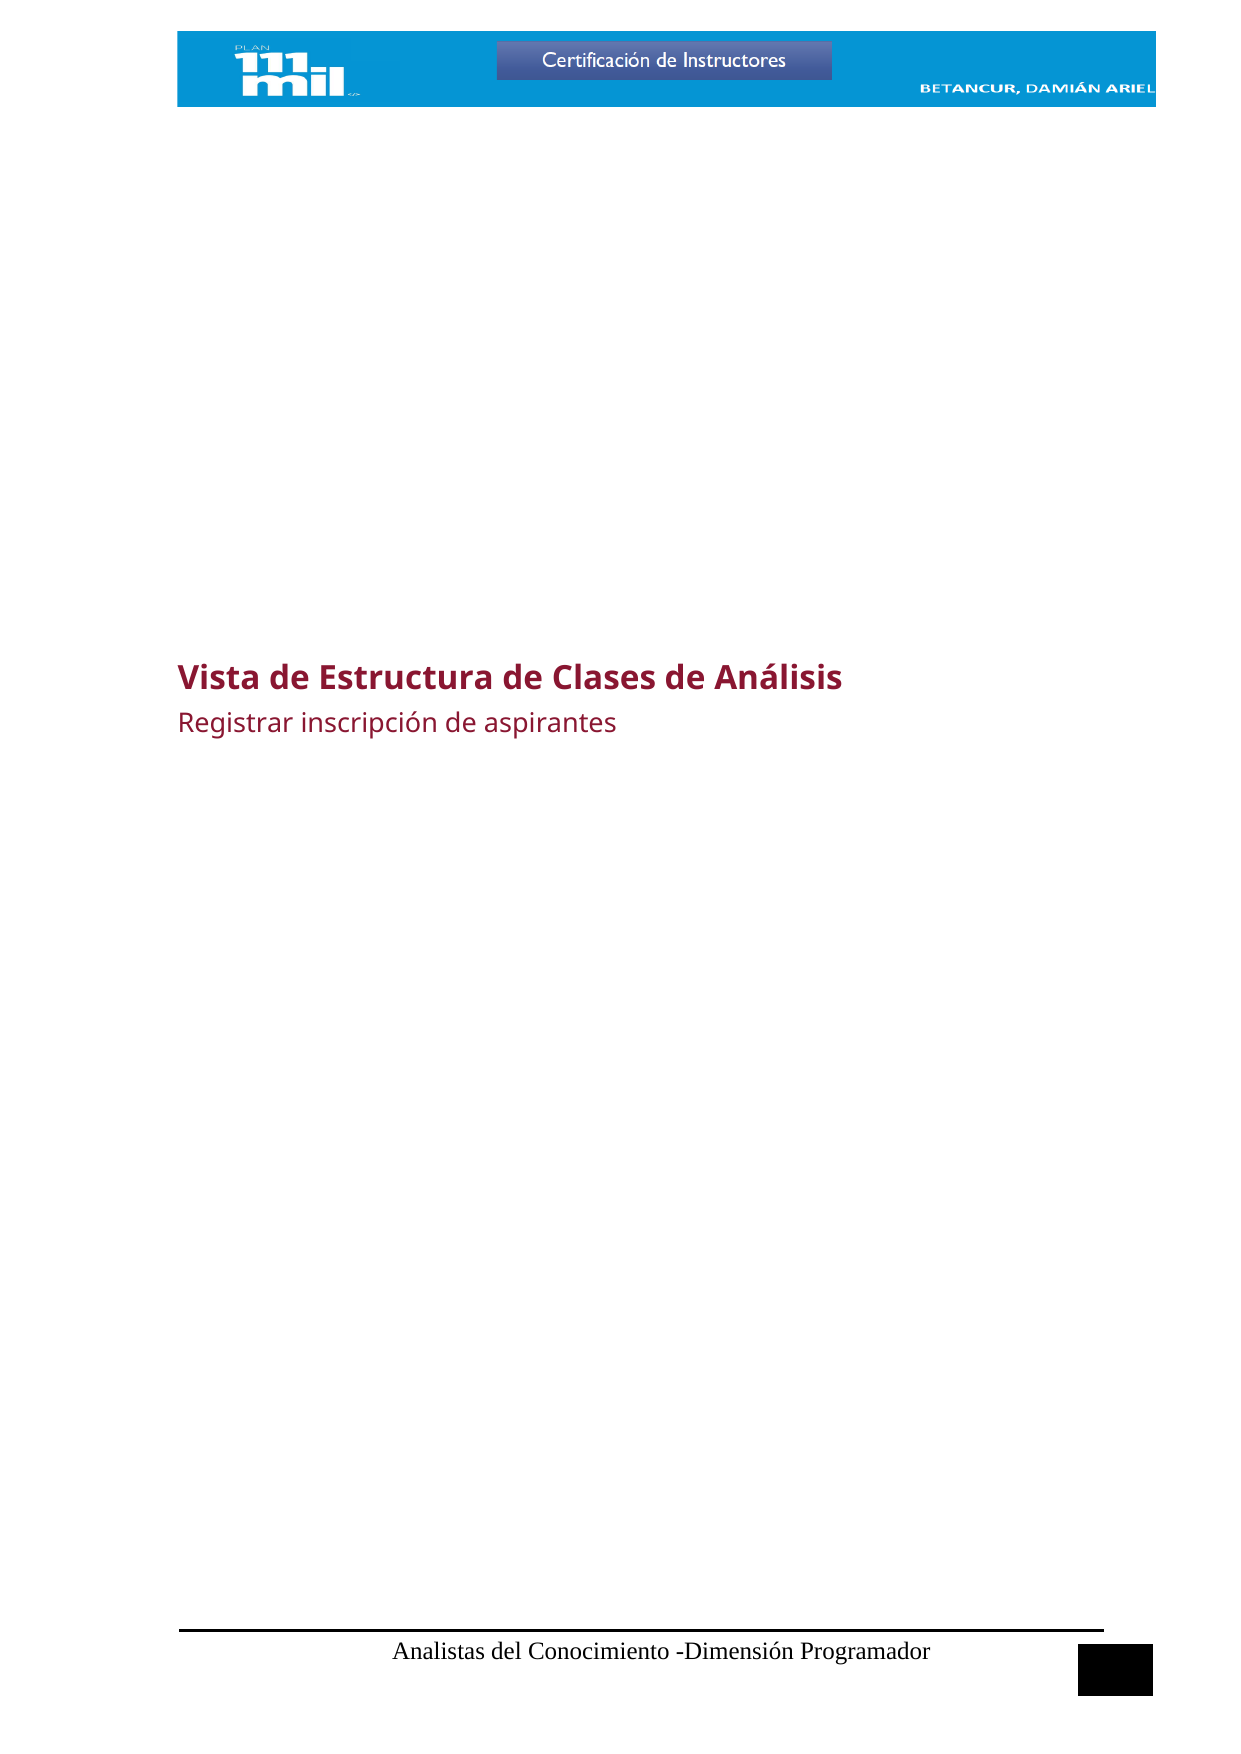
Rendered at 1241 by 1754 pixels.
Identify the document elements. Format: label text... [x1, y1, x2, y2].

subtitle Vista de Estructura de Clases de Análisis [177, 654, 1152, 699]
subtitle Registrar inscripción de aspirantes [177, 704, 1152, 741]
